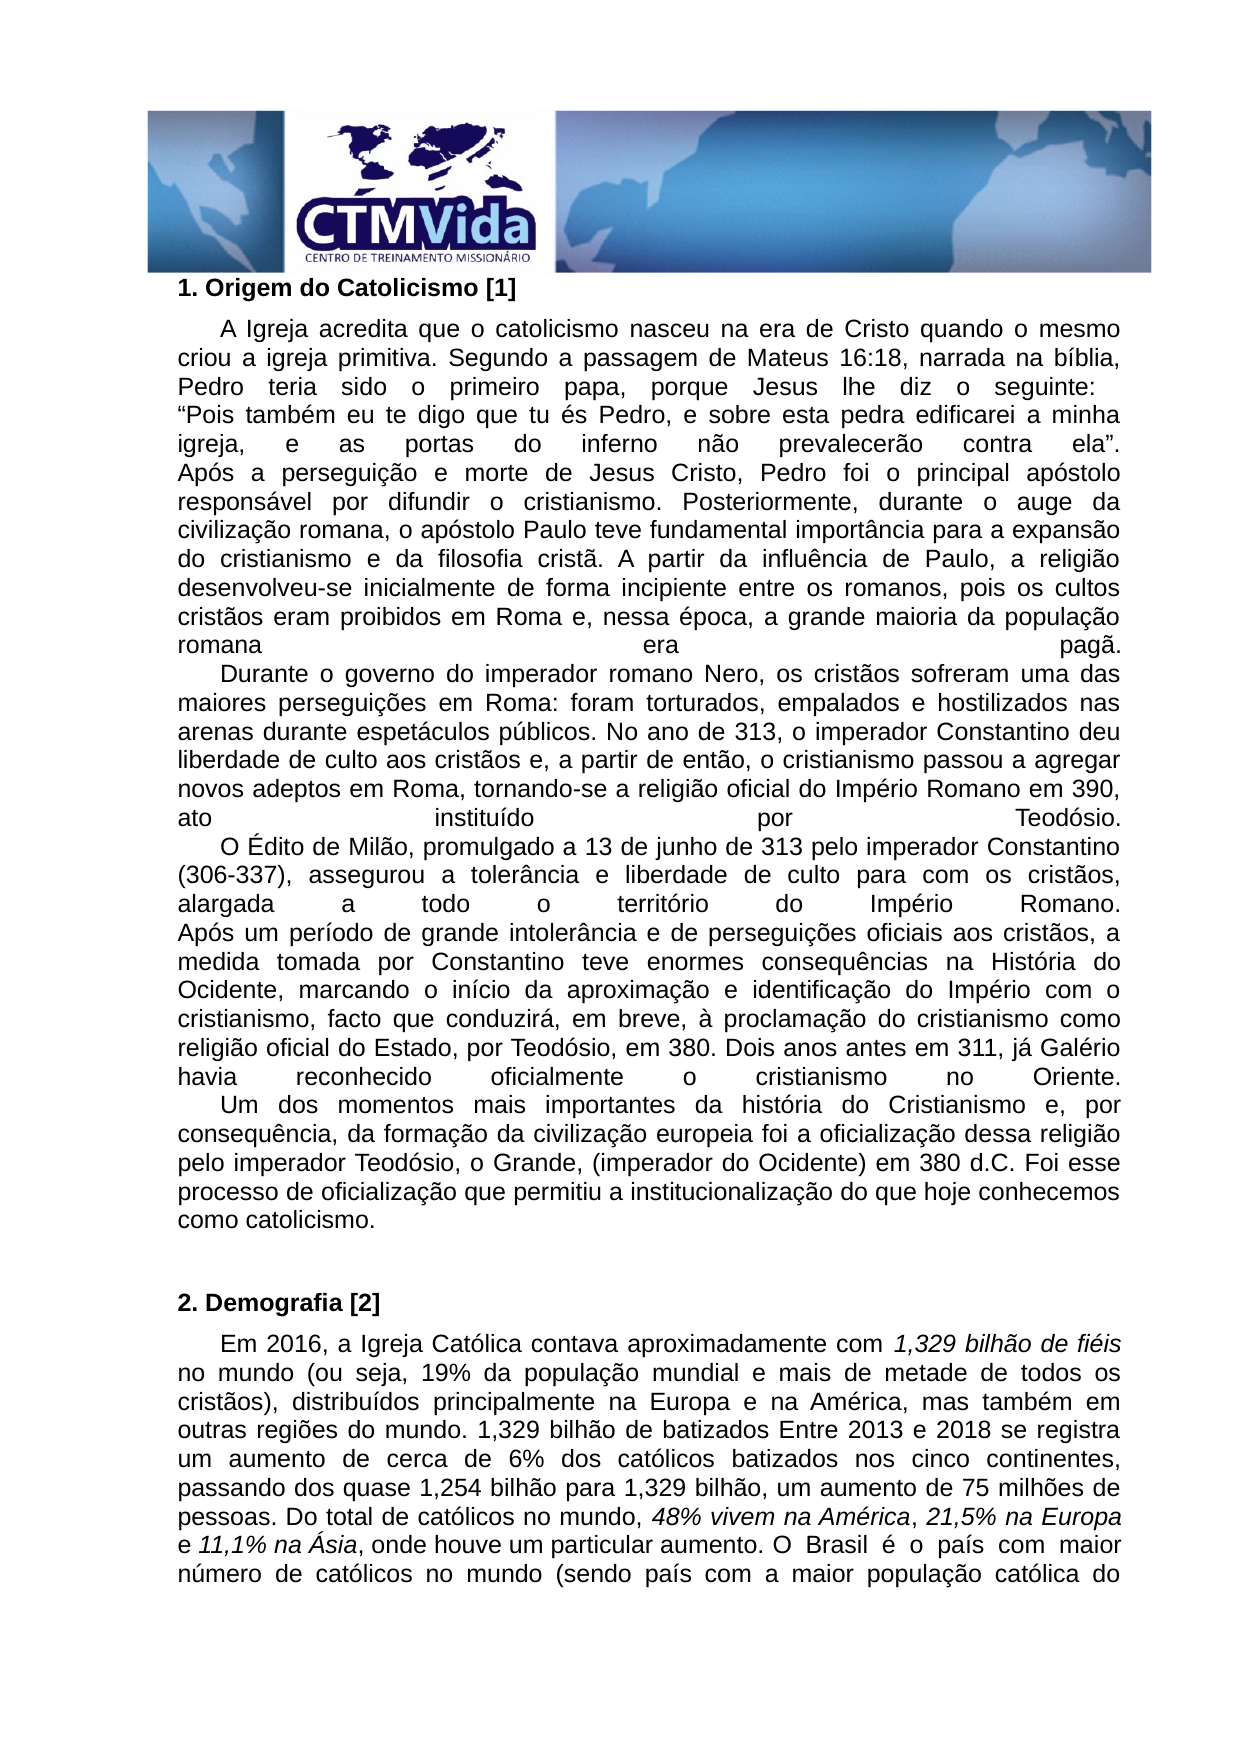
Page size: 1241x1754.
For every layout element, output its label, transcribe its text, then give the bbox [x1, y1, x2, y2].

text A Igreja acredita que o catolicismo nasceu na era de Cristo quando o mesmo criou a igreja primitiva. Segundo a passagem de Mateus 16:18, narrada na bíblia, Pedro teria sido o primeiro papa, porque Jesus lhe diz o seguinte: “Pois também eu te digo que tu és Pedro, e sobre esta pedra edificarei a minha igreja, e as portas do inferno não prevalecerão contra ela”. Após a perseguição e morte de Jesus Cristo, Pedro foi o principal apóstolo responsável por difundir o cristianismo. Posteriormente, durante o auge da civilização romana, o apóstolo Paulo teve fundamental importância para a expansão do cristianismo e da filosofia cristã. A partir da influência de Paulo, a religião desenvolveu-se inicialmente de forma incipiente entre os romanos, pois os cultos cristãos eram proibidos em Roma e, nessa época, a grande maioria da população romana era pagã. Durante o governo do imperador romano Nero, os cristãos sofreram uma das maiores perseguições em Roma: foram torturados, empalados e hostilizados nas arenas durante espetáculos públicos. No ano de 313, o imperador Constantino deu liberdade de culto aos cristãos e, a partir de então, o cristianismo passou a agregar novos adeptos em Roma, tornando-se a religião oficial do Império Romano em 390, ato instituído por Teodósio. O Édito de Milão, promulgado a 13 de junho de 313 pelo imperador Constantino (306-337), assegurou a tolerância e liberdade de culto para com os cristãos, alargada a todo o território do Império Romano. Após um período de grande intolerância e de perseguições oficiais aos cristãos, a medida tomada por Constantino teve enormes consequências na História do Ocidente, marcando o início da aproximação e identificação do Império com o cristianismo, facto que conduzirá, em breve, à proclamação do cristianismo como religião oficial do Estado, por Teodósio, em 380. Dois anos antes em 311, já Galério havia reconhecido oficialmente o cristianismo no Oriente. Um dos momentos mais importantes da história do Cristianismo e, por consequência, da formação da civilização europeia foi a oficialização dessa religião pelo imperador Teodósio, o Grande, (imperador do Ocidente) em 380 d.C. Foi esse processo de oficialização que permitiu a institucionalização do que hoje conhecemos como catolicismo. [177, 314, 1122, 1234]
subtitle 2. Demografia [2] [177, 1288, 1122, 1316]
picture [147, 110, 1152, 273]
text Em 2016, a Igreja Católica contava aproximadamente com 1,329 bilhão de fiéis no mundo (ou seja, 19% da população mundial e mais de metade de todos os cristãos), distribuídos principalmente na Europa e na América, mas também em outras regiões do mundo. 1,329 bilhão de batizados Entre 2013 e 2018 se registra um aumento de cerca de 6% dos católicos batizados nos cinco continentes, passando dos quase 1,254 bilhão para 1,329 bilhão, um aumento de 75 milhões de pessoas. Do total de católicos no mundo, 48% vivem na América, 21,5% na Europa e 11,1% na Ásia, onde houve um particular aumento. O Brasil é o país com maior número de católicos no mundo (sendo país com a maior população católica do [177, 1329, 1122, 1588]
subtitle 1. Origem do Catolicismo [1] [177, 273, 1122, 301]
